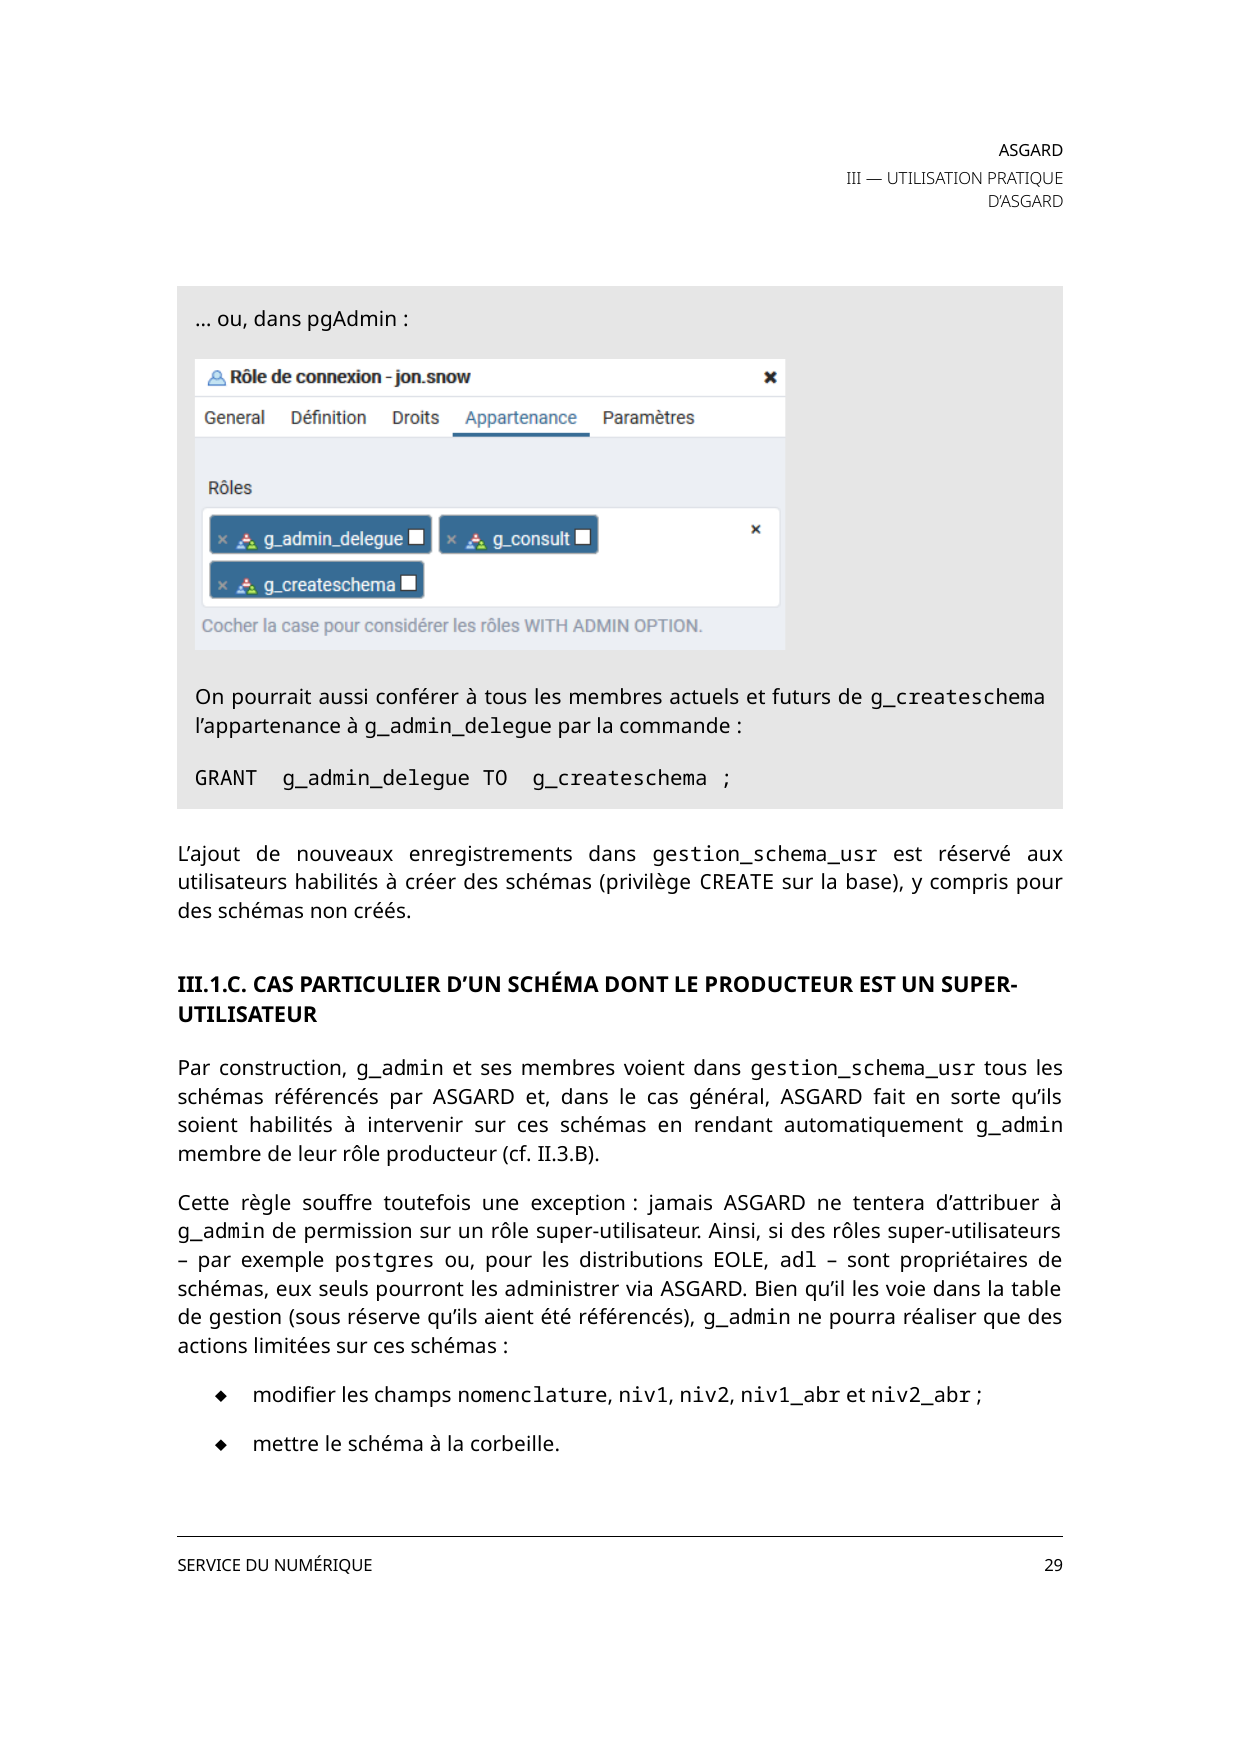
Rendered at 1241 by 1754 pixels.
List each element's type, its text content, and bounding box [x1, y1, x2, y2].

subtitle Cas particulier d’un schéma dont le producteur est un super-utilisateur [177, 963, 1063, 1032]
text Par construction, g_admin et ses membres voient dans gestion_schema_usr tous les schémas référencés par ASGARD et, dans le cas général, ASGARD fait en sorte qu’ils soient habilités à intervenir sur ces schémas en rendant automatiquement g_admin membre de leur rôle producteur (cf. II.3.B). [177, 1053, 1063, 1167]
list mettre le schéma à la corbeille. [215, 1429, 1063, 1457]
text … ou, dans pgAdmin : [177, 286, 1063, 333]
text GRANT g_admin_delegue TO g_createschema ; [177, 745, 1063, 809]
text L’ajout de nouveaux enregistrements dans gestion_schema_usr est réservé aux utilisateurs habilités à créer des schémas (privilège CREATE sur la base), y compris pour des schémas non créés. [177, 838, 1063, 924]
list modifier les champs nomenclature, niv1, niv2, niv1_abr et niv2_abr ; [215, 1380, 1063, 1408]
text On pourrait aussi conférer à tous les membres actuels et futurs de g_createschema l’appartenance à g_admin_delegue par la commande : [177, 664, 1063, 739]
picture [194, 359, 786, 650]
text Cette règle souffre toutefois une exception : jamais ASGARD ne tentera d’attribuer à g_admin de permission sur un rôle super-utilisateur. Ainsi, si des rôles super-utilisateurs – par exemple postgres ou, pour les distributions EOLE, adl – sont propriétaires de schémas, eux seuls pourront les administrer via ASGARD. Bien qu’il les voie dans la table de gestion (sous réserve qu’ils aient été référencés), g_admin ne pourra réaliser que des actions limitées sur ces schémas : [177, 1188, 1063, 1359]
